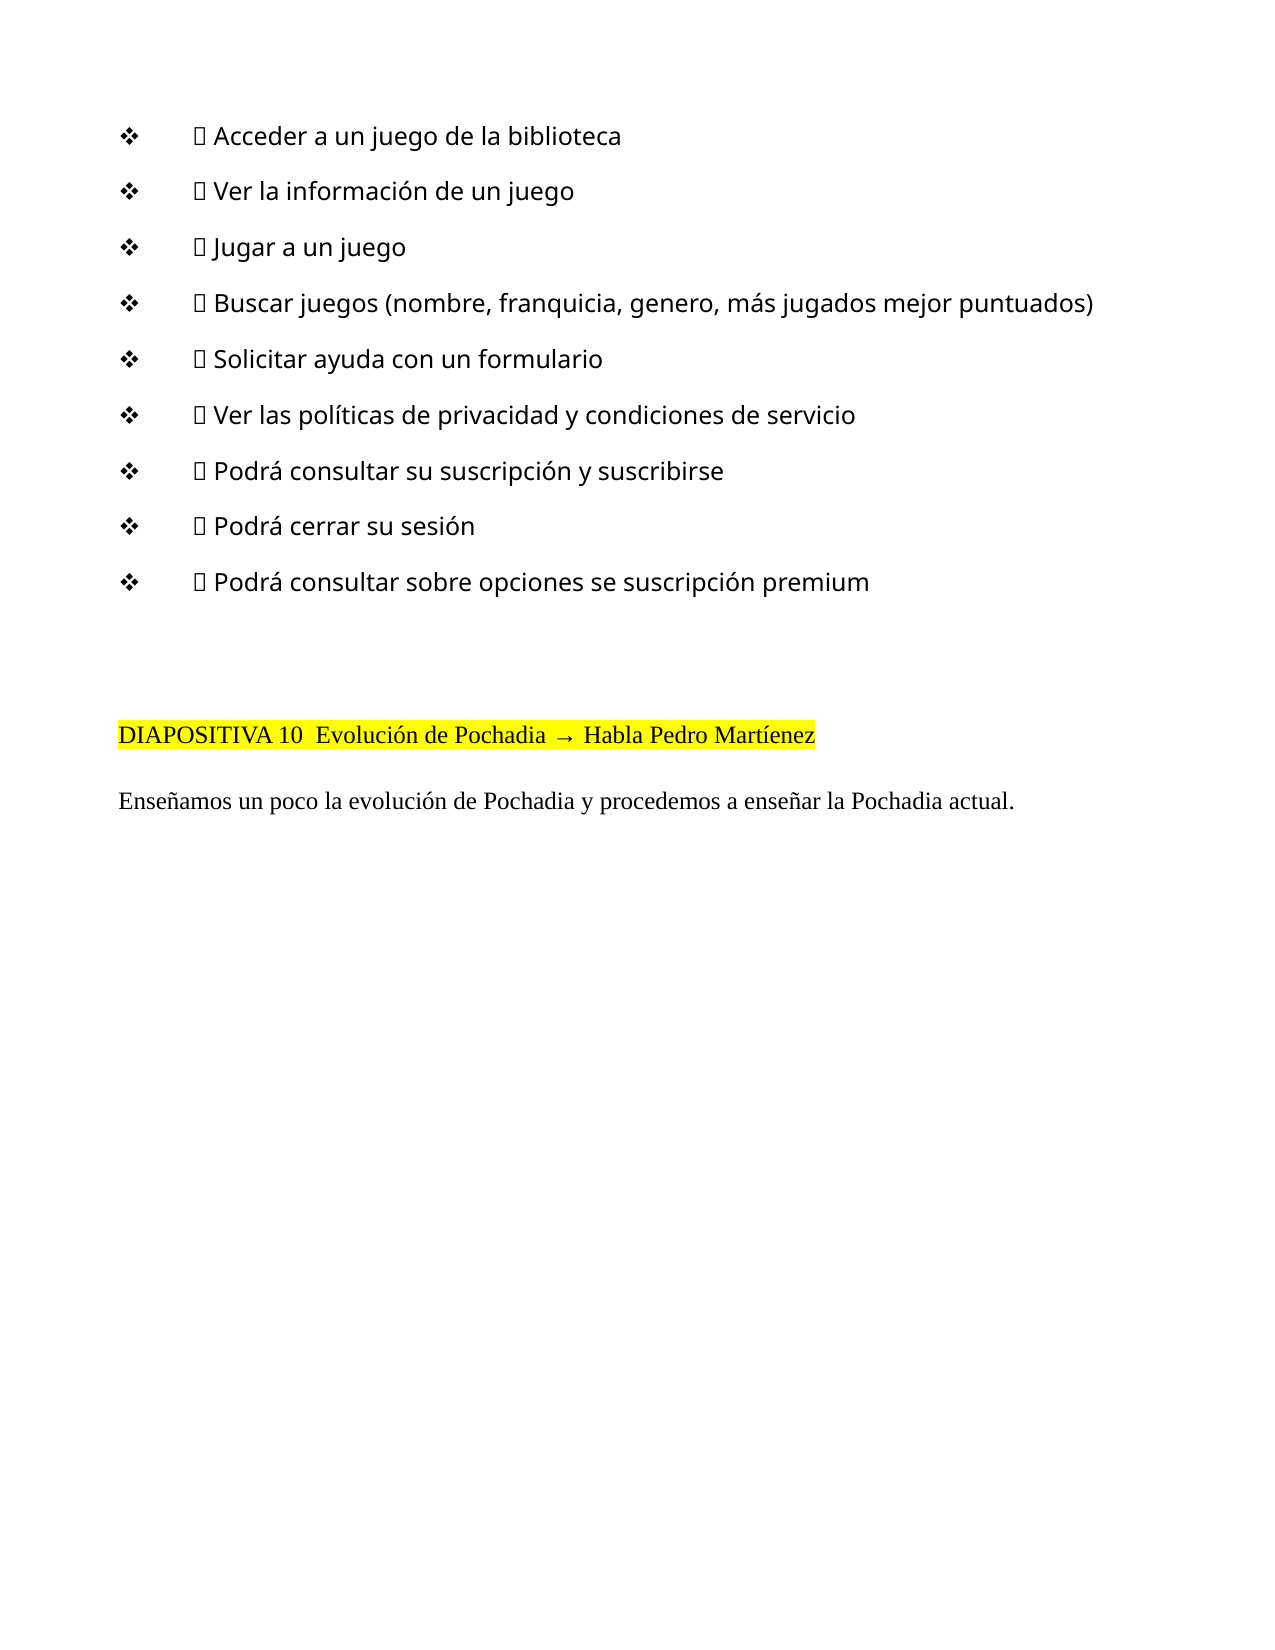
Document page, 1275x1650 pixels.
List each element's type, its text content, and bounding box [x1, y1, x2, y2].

list  Ver la información de un juego [118, 174, 1157, 208]
text Enseñamos un poco la evolución de Pochadia y procedemos a enseñar la Pochadia actual. [118, 786, 1157, 815]
list  Podrá consultar su suscripción y suscribirse [118, 453, 1157, 487]
list  Podrá cerrar su sesión [118, 509, 1157, 543]
list  Jugar a un juego [118, 230, 1157, 264]
list  Solicitar ayuda con un formulario [118, 341, 1157, 376]
list  Podrá consultar sobre opciones se suscripción premium [118, 565, 1157, 599]
list  Acceder a un juego de la biblioteca [118, 118, 1157, 152]
list  Ver las políticas de privacidad y condiciones de servicio [118, 397, 1157, 431]
list  Buscar juegos (nombre, franquicia, genero, más jugados mejor puntuados) [118, 286, 1157, 320]
text DIAPOSITIVA 10 Evolución de Pochadia → Habla Pedro Martíenez [118, 720, 1157, 749]
